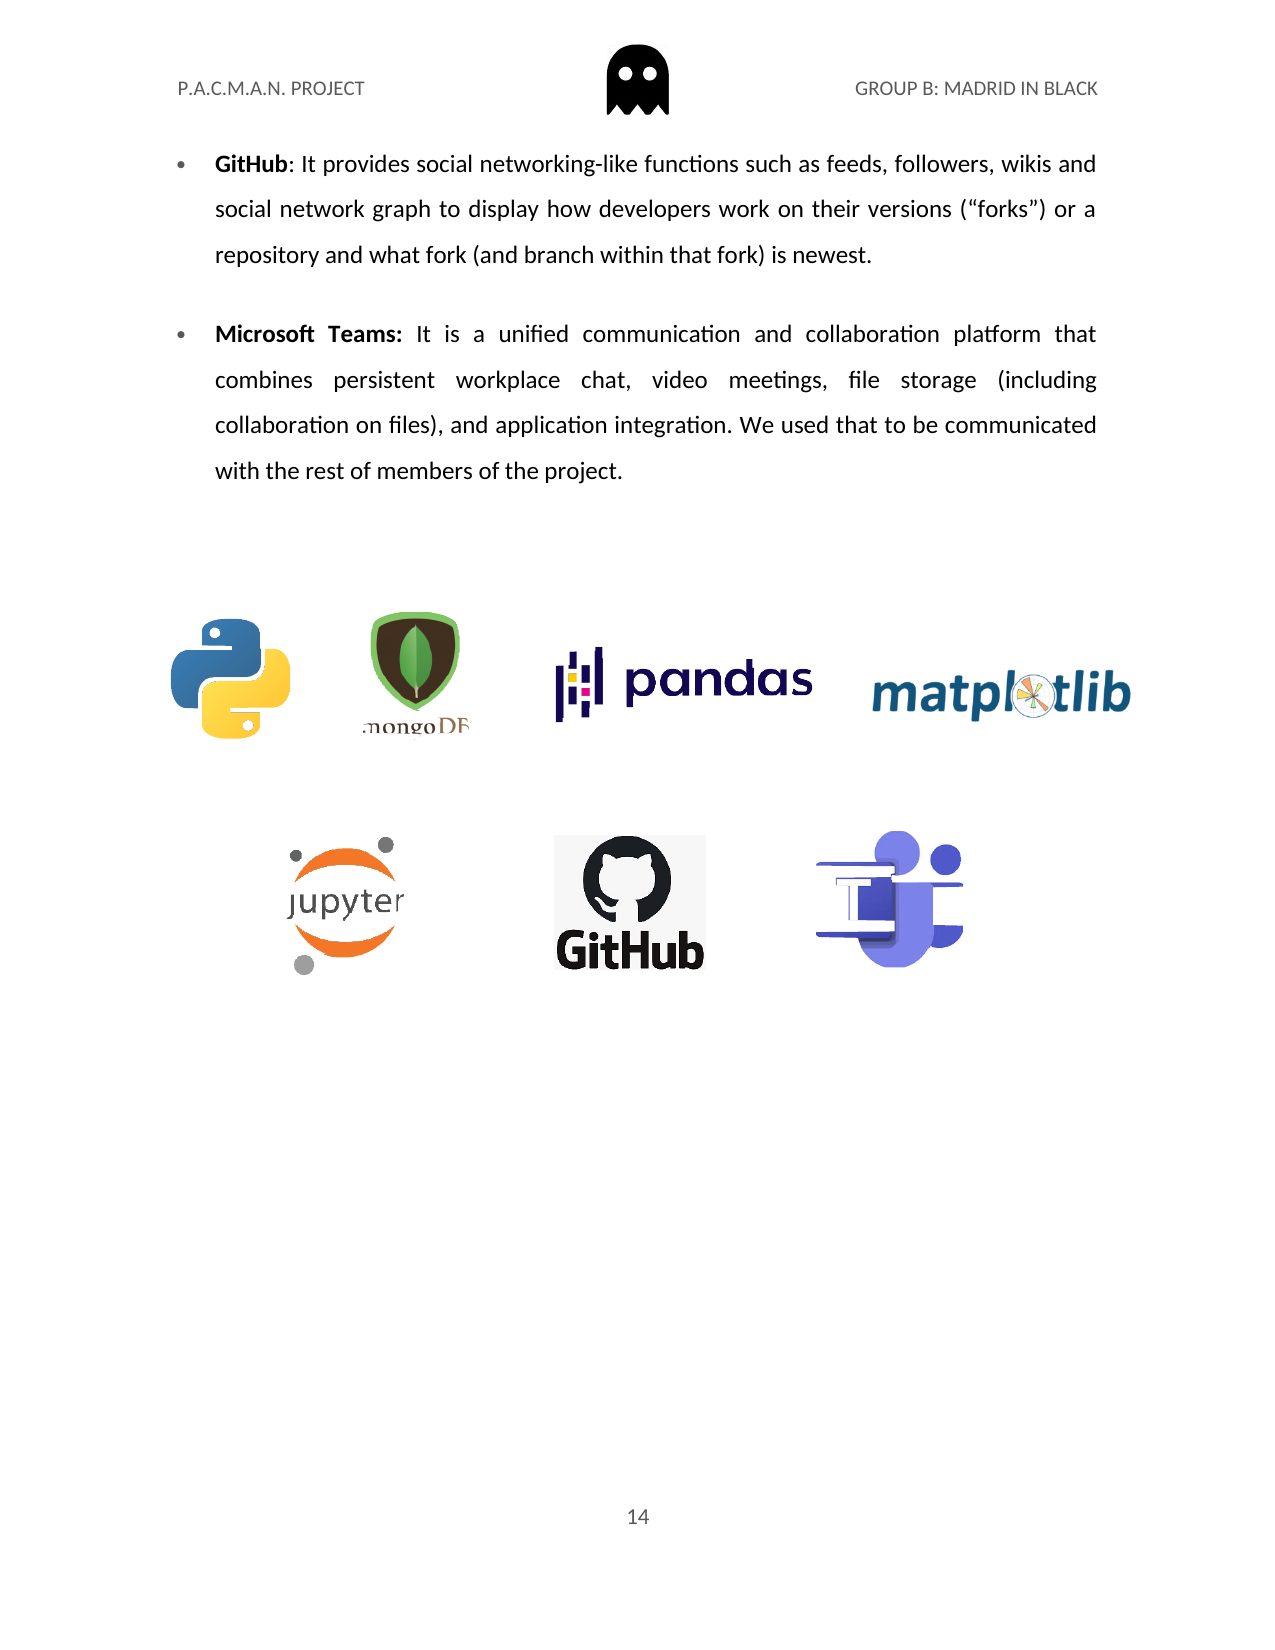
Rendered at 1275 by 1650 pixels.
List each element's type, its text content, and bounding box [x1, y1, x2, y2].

list GitHub: It provides social networking-like functions such as feeds, followers, wikis and social network graph to display how developers work on their versions (“forks”) or a repository and what fork (and branch within that fork) is newest. [177, 148, 1098, 270]
list Microsoft Teams: It is a unified communication and collaboration platform that combines persistent workplace chat, video meetings, file storage (including collaboration on files), and application integration. We used that to be communicated with the rest of members of the project. [177, 318, 1098, 486]
